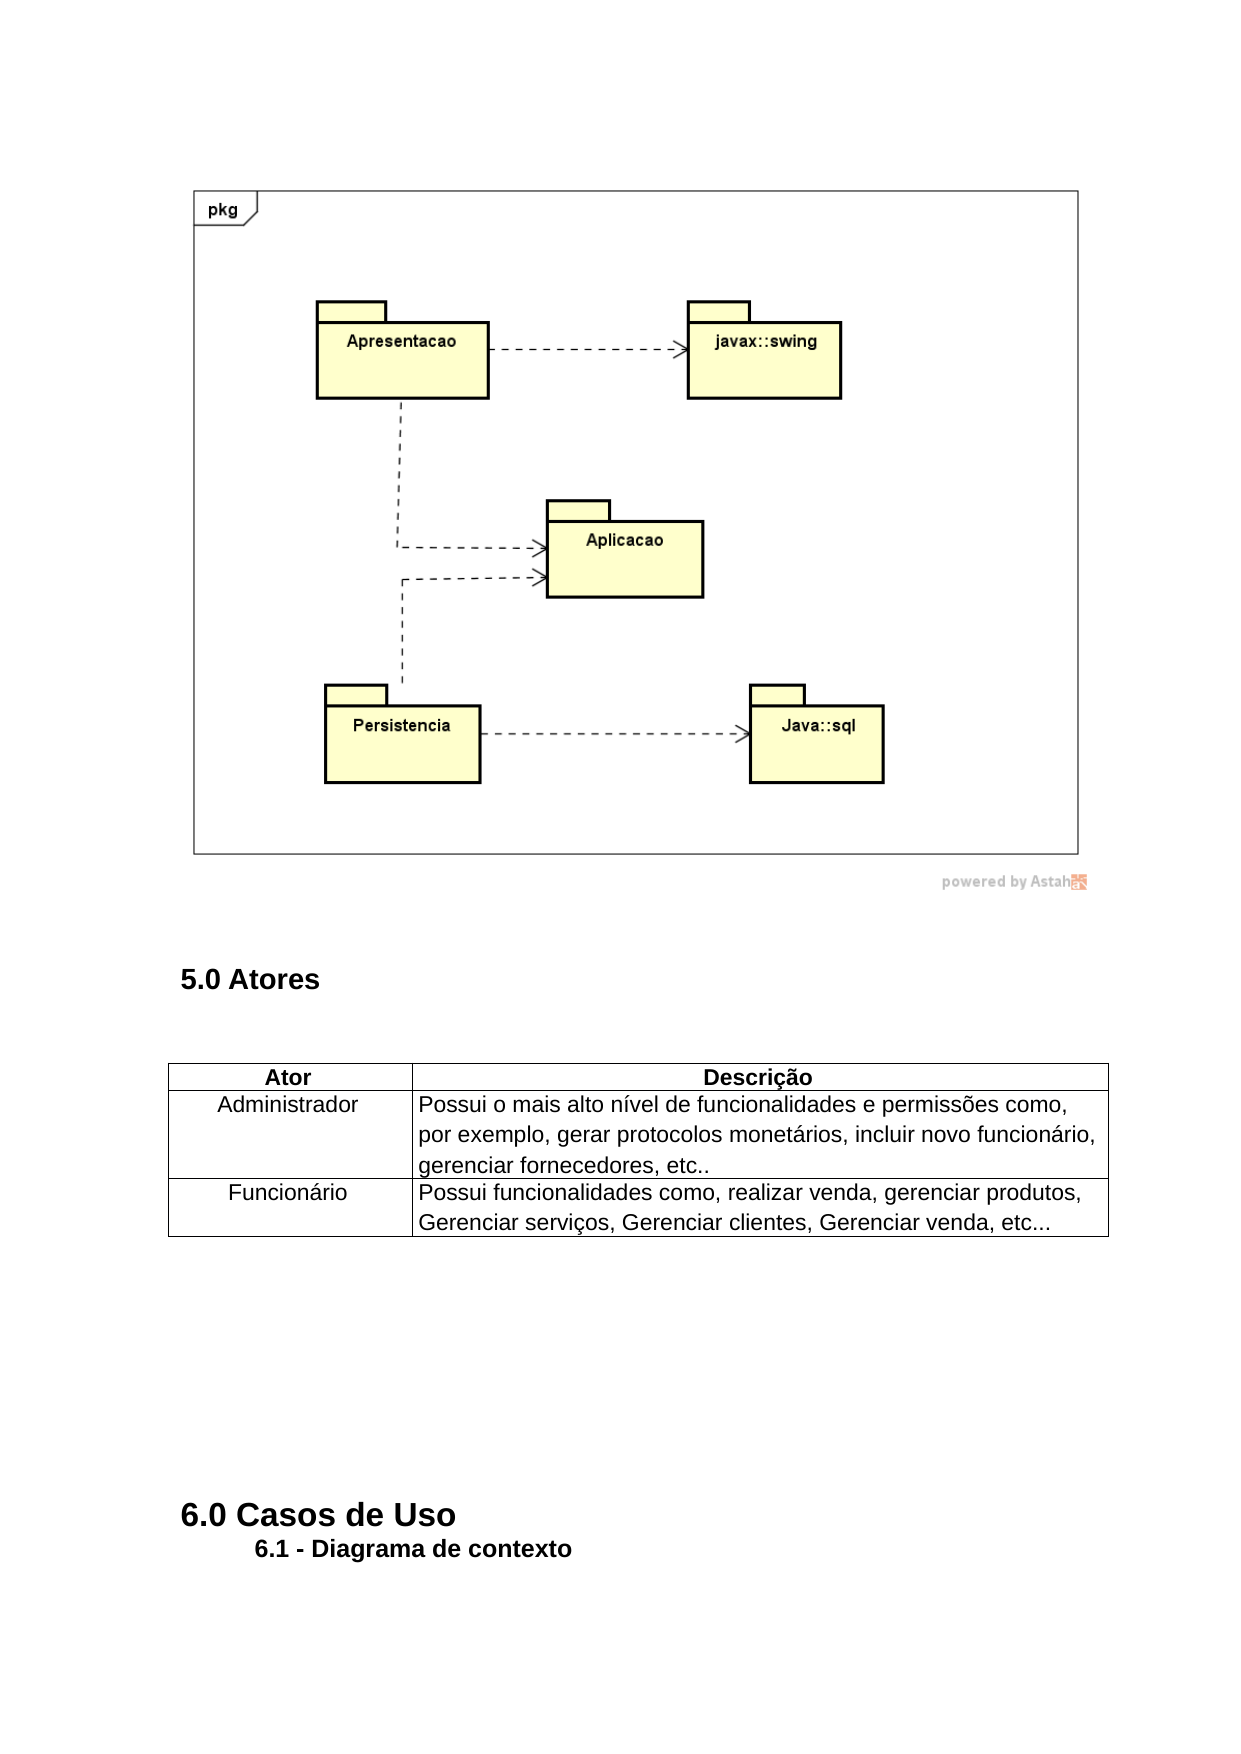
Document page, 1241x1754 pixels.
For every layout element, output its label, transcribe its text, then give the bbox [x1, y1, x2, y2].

text 5.0 Atores [180, 962, 1092, 996]
table_cell Funcionário [169, 1179, 412, 1236]
text 6.0 Casos de Uso [180, 1495, 1092, 1534]
table_cell Possui o mais alto nível de funcionalidades e permissões como, por exemplo, gerar protocolos monetários, incluir novo funcionário, gerenciar fornecedores, etc.. [413, 1091, 1108, 1178]
table_header Ator [169, 1064, 412, 1090]
table_header Descrição [413, 1064, 1108, 1090]
table_cell Possui funcionalidades como, realizar venda, gerenciar produtos, Gerenciar serviços, Gerenciar clientes, Gerenciar venda, etc... [413, 1179, 1108, 1236]
picture [180, 177, 1092, 895]
text 6.1 - Diagrama de contexto [180, 1534, 1092, 1562]
table_cell Administrador [169, 1091, 412, 1178]
